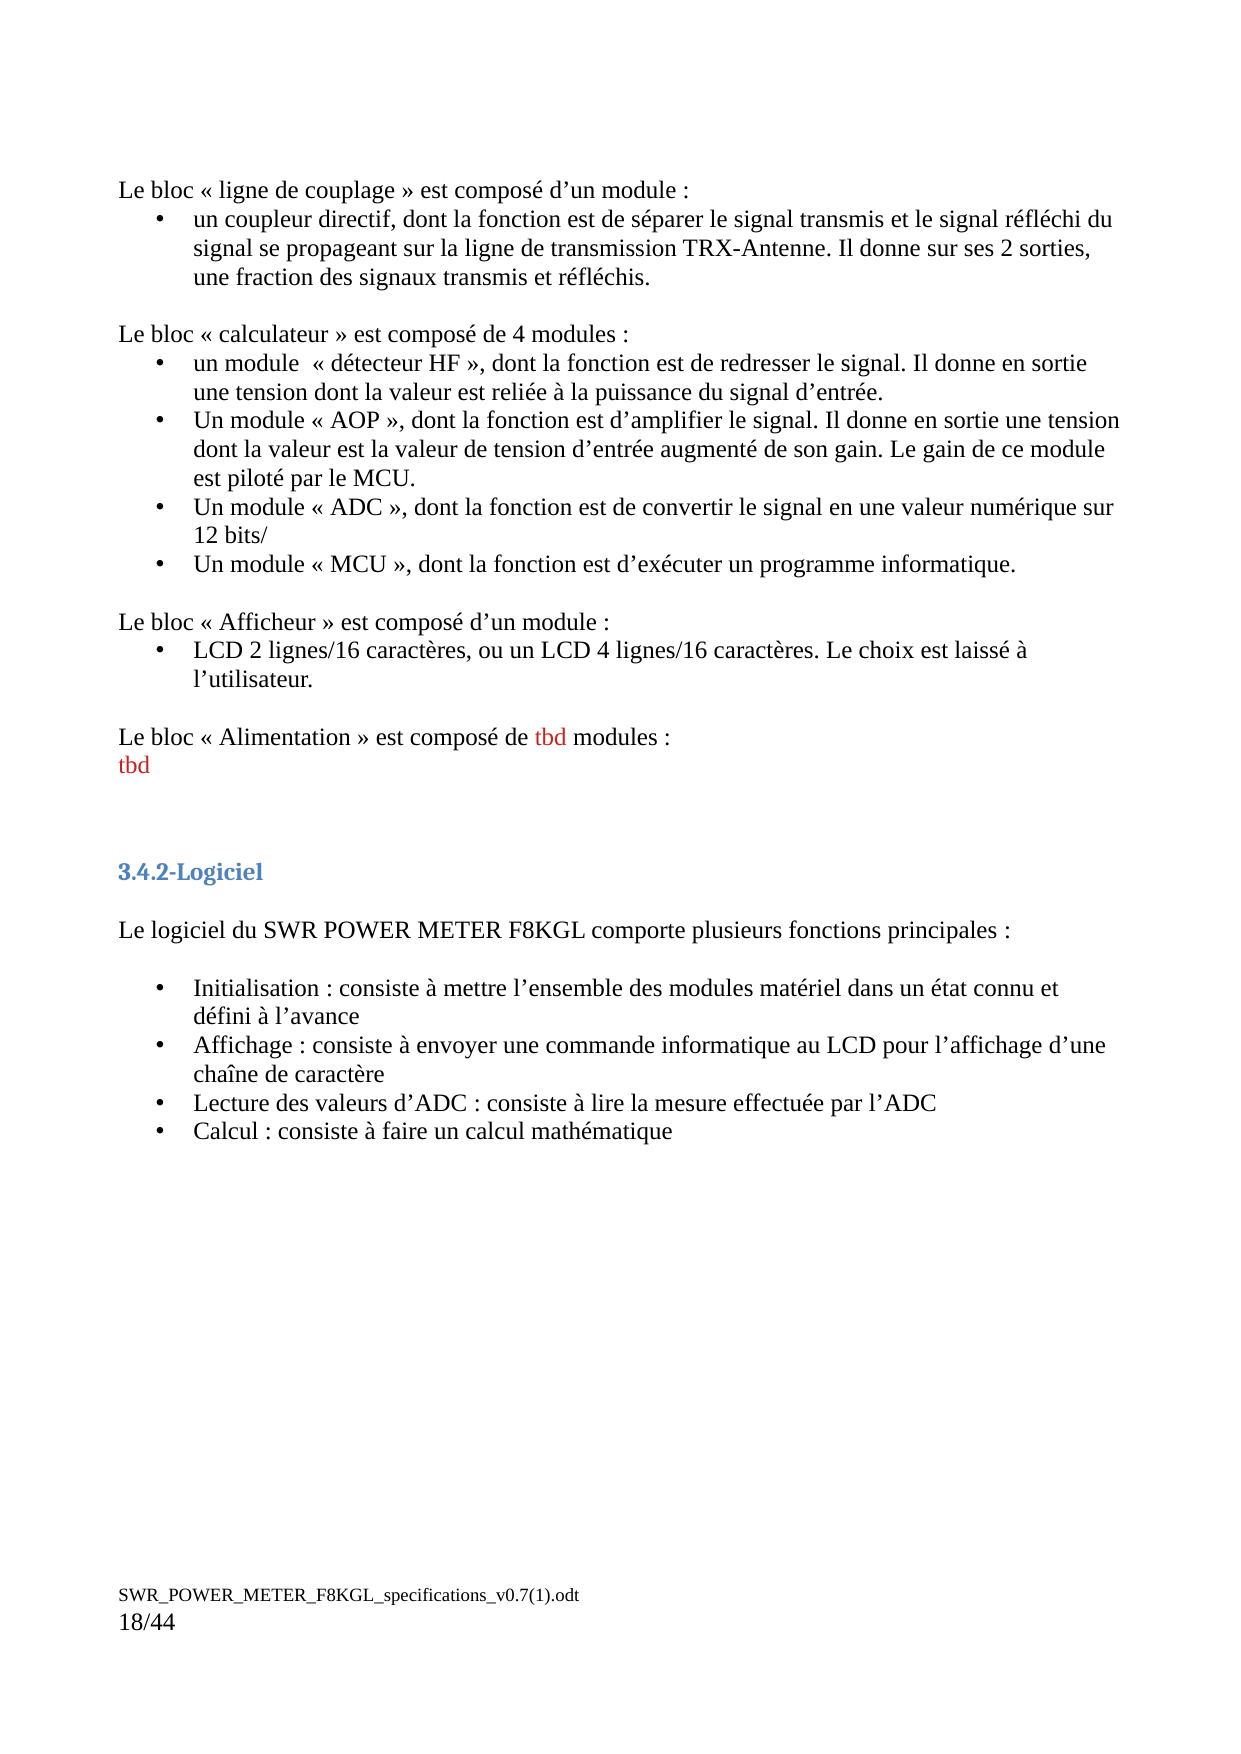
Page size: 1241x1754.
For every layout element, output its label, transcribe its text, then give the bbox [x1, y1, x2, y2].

text Le bloc « ligne de couplage » est composé d’un module : [118, 176, 1122, 204]
text Le logiciel du SWR POWER METER F8KGL comporte plusieurs fonctions principales : [118, 915, 1122, 944]
list un module « détecteur HF », dont la fonction est de redresser le signal. Il donne en sortie une tension dont la valeur est reliée à la puissance du signal d’entrée. [156, 348, 1122, 406]
list LCD 2 lignes/16 caractères, ou un LCD 4 lignes/16 caractères. Le choix est laissé à l’utilisateur. [156, 636, 1122, 693]
list Un module « MCU », dont la fonction est d’exécuter un programme informatique. [156, 549, 1122, 578]
list Un module « ADC », dont la fonction est de convertir le signal en une valeur numérique sur 12 bits/ [156, 492, 1122, 549]
list Initialisation : consiste à mettre l’ensemble des modules matériel dans un état connu et défini à l’avance [156, 973, 1122, 1030]
list Affichage : consiste à envoyer une commande informatique au LCD pour l’affichage d’une chaîne de caractère [156, 1030, 1122, 1088]
list un coupleur directif, dont la fonction est de séparer le signal transmis et le signal réfléchi du signal se propageant sur la ligne de transmission TRX-Antenne. Il donne sur ses 2 sorties, une fraction des signaux transmis et réfléchis. [156, 204, 1122, 291]
text Le bloc « calculateur » est composé de 4 modules : [118, 319, 1122, 348]
list Un module « AOP », dont la fonction est d’amplifier le signal. Il donne en sortie une tension dont la valeur est la valeur de tension d’entrée augmenté de son gain. Le gain de ce module est piloté par le MCU. [156, 406, 1122, 492]
text Le bloc « Alimentation » est composé de tbd modules : [118, 722, 1122, 751]
list Calcul : consiste à faire un calcul mathématique [156, 1116, 1122, 1145]
subtitle 3.4.2-Logiciel [118, 858, 1122, 886]
text tbd [118, 751, 1122, 779]
list Lecture des valeurs d’ADC : consiste à lire la mesure effectuée par l’ADC [156, 1088, 1122, 1116]
text Le bloc « Afficheur » est composé d’un module : [118, 607, 1122, 636]
